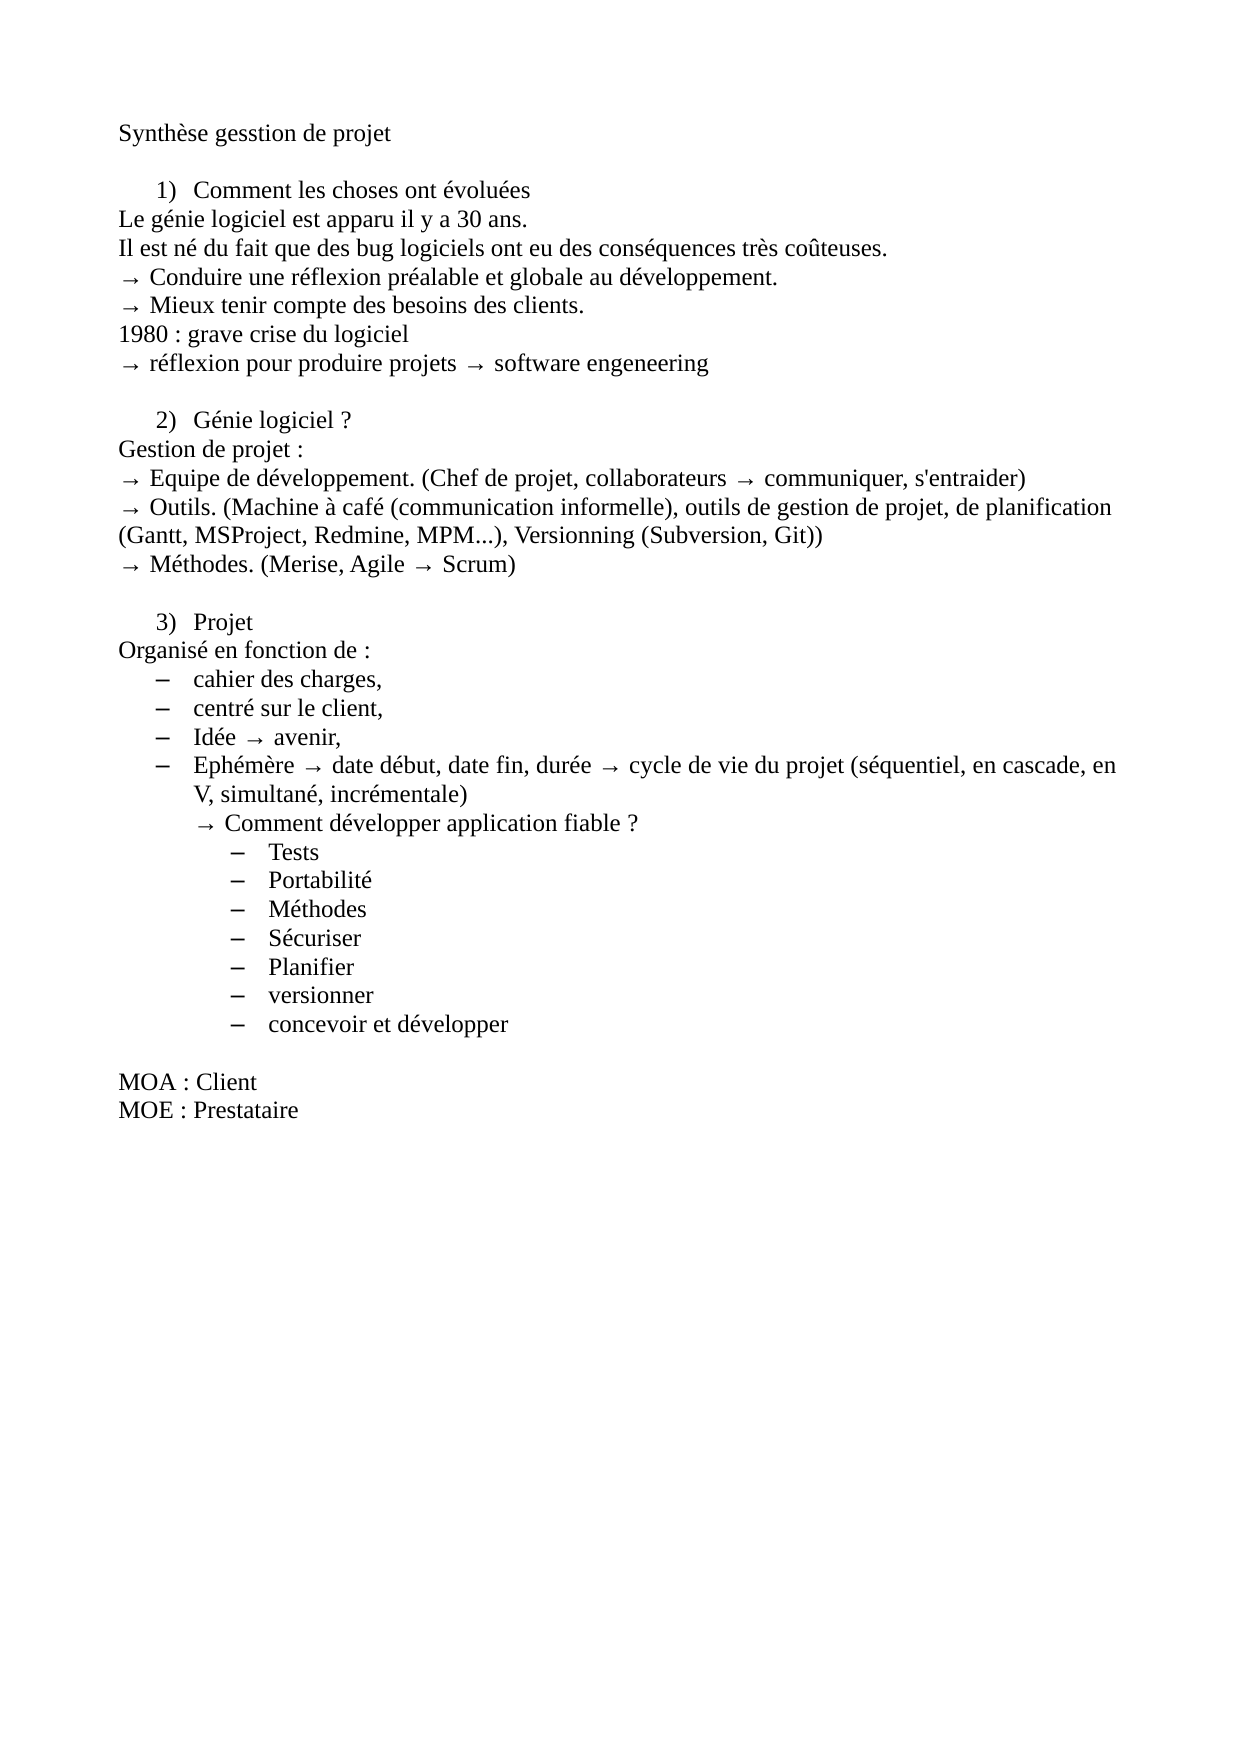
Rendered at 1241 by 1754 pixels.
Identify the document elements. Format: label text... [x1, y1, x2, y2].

list Planifier [231, 952, 1122, 981]
list Comment les choses ont évoluées [156, 176, 1122, 204]
text Gestion de projet : [118, 434, 1122, 463]
list concevoir et développer [231, 1009, 1122, 1038]
text Synthèse gesstion de projet [118, 118, 1122, 147]
text MOA : Client [118, 1067, 1122, 1096]
text → Méthodes. (Merise, Agile → Scrum) [118, 549, 1122, 578]
text Il est né du fait que des bug logiciels ont eu des conséquences très coûteuses. [118, 233, 1122, 262]
list Sécuriser [231, 923, 1122, 952]
text Le génie logiciel est apparu il y a 30 ans. [118, 204, 1122, 233]
text Organisé en fonction de : [118, 636, 1122, 664]
text → Equipe de développement. (Chef de projet, collaborateurs → communiquer, s'entraider) [118, 463, 1122, 492]
list Projet [156, 607, 1122, 636]
list Idée → avenir, [156, 722, 1122, 751]
text 1980 : grave crise du logiciel [118, 319, 1122, 348]
list versionner [231, 981, 1122, 1009]
list Portabilité [231, 866, 1122, 894]
text → Mieux tenir compte des besoins des clients. [118, 291, 1122, 319]
text → Conduire une réflexion préalable et globale au développement. [118, 262, 1122, 291]
text → réflexion pour produire projets → software engeneering [118, 348, 1122, 377]
list Tests [231, 837, 1122, 866]
list Ephémère → date début, date fin, durée → cycle de vie du projet (séquentiel, en cascade, en V, simultané, incrémentale) [156, 751, 1122, 808]
list cahier des charges, [156, 664, 1122, 693]
text MOE : Prestataire [118, 1096, 1122, 1124]
list → Comment développer application fiable ? [156, 808, 1122, 837]
list Méthodes [231, 894, 1122, 923]
list Génie logiciel ? [156, 406, 1122, 434]
text → Outils. (Machine à café (communication informelle), outils de gestion de projet, de planification (Gantt, MSProject, Redmine, MPM...), Versionning (Subversion, Git)) [118, 492, 1122, 549]
list centré sur le client, [156, 693, 1122, 722]
